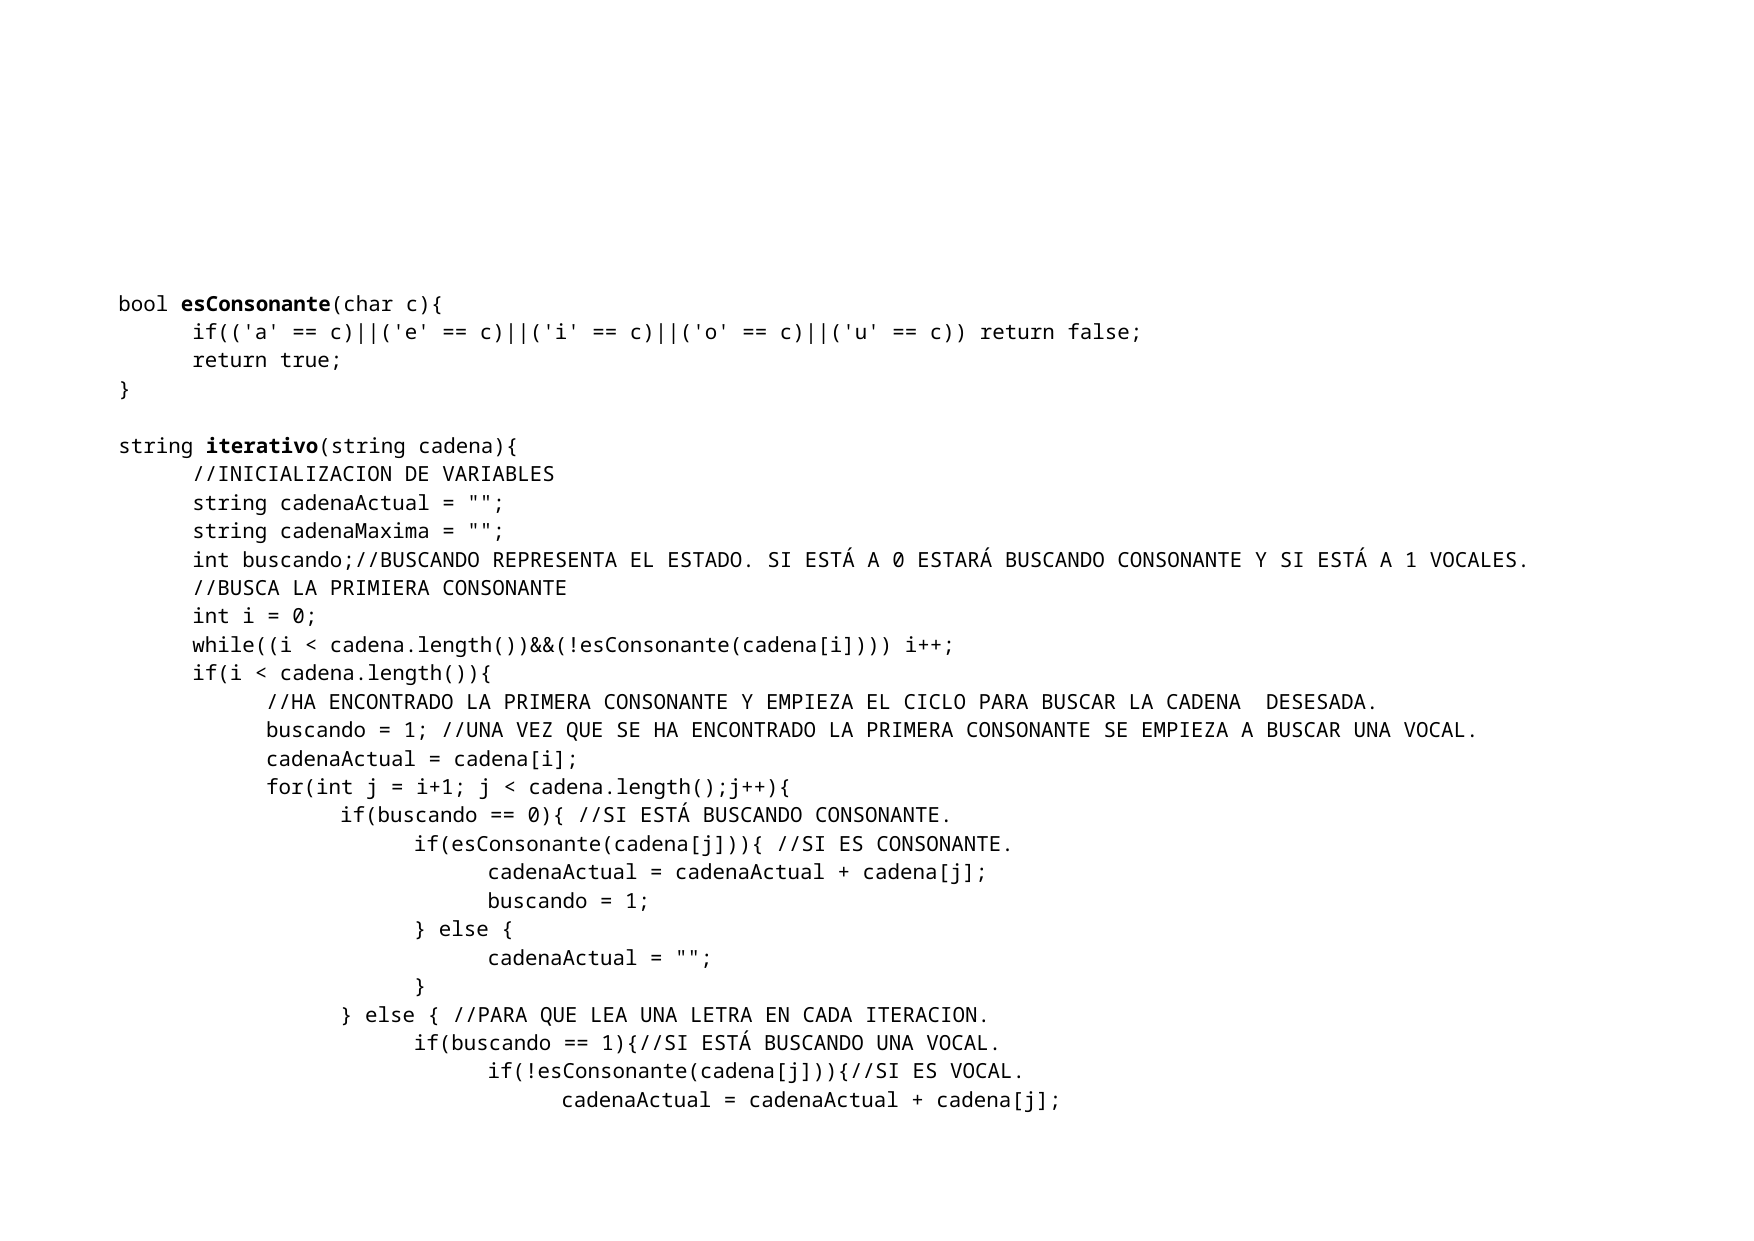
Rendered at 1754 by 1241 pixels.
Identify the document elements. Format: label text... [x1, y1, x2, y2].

text int i = 0; [118, 602, 1636, 630]
text for(int j = i+1; j < cadena.length();j++){ [118, 772, 1636, 801]
text buscando = 1; [118, 886, 1636, 914]
text if(('a' == c)||('e' == c)||('i' == c)||('o' == c)||('u' == c)) return false; [118, 317, 1636, 346]
text buscando = 1; //UNA VEZ QUE SE HA ENCONTRADO LA PRIMERA CONSONANTE SE EMPIEZA A BUSCAR UNA VOCAL. [118, 715, 1636, 744]
text if(buscando == 0){ //SI ESTÁ BUSCANDO CONSONANTE. [118, 801, 1636, 829]
text //INICIALIZACION DE VARIABLES [118, 459, 1636, 488]
text if(esConsonante(cadena[j])){ //SI ES CONSONANTE. [118, 829, 1636, 857]
text //HA ENCONTRADO LA PRIMERA CONSONANTE Y EMPIEZA EL CICLO PARA BUSCAR LA CADENA DESESADA. [118, 687, 1636, 715]
text return true; [118, 346, 1636, 374]
text if(buscando == 1){//SI ESTÁ BUSCANDO UNA VOCAL. [118, 1028, 1636, 1057]
text string iterativo(string cadena){ [118, 431, 1636, 459]
text cadenaActual = cadena[i]; [118, 744, 1636, 772]
text } [118, 971, 1636, 1000]
text if(!esConsonante(cadena[j])){//SI ES VOCAL. [118, 1057, 1636, 1085]
text if(i < cadena.length()){ [118, 658, 1636, 687]
text } else { //PARA QUE LEA UNA LETRA EN CADA ITERACION. [118, 1000, 1636, 1028]
text while((i < cadena.length())&&(!esConsonante(cadena[i]))) i++; [118, 630, 1636, 658]
text string cadenaMaxima = ""; [118, 516, 1636, 545]
text cadenaActual = ""; [118, 943, 1636, 971]
text string cadenaActual = ""; [118, 488, 1636, 516]
text cadenaActual = cadenaActual + cadena[j]; [118, 857, 1636, 886]
text bool esConsonante(char c){ [118, 289, 1636, 317]
text //BUSCA LA PRIMIERA CONSONANTE [118, 573, 1636, 602]
text } else { [118, 914, 1636, 943]
text int buscando;//BUSCANDO REPRESENTA EL ESTADO. SI ESTÁ A 0 ESTARÁ BUSCANDO CONSONANTE Y SI ESTÁ A 1 VOCALES. [118, 545, 1636, 573]
text } [118, 374, 1636, 402]
text cadenaActual = cadenaActual + cadena[j]; [118, 1085, 1636, 1113]
